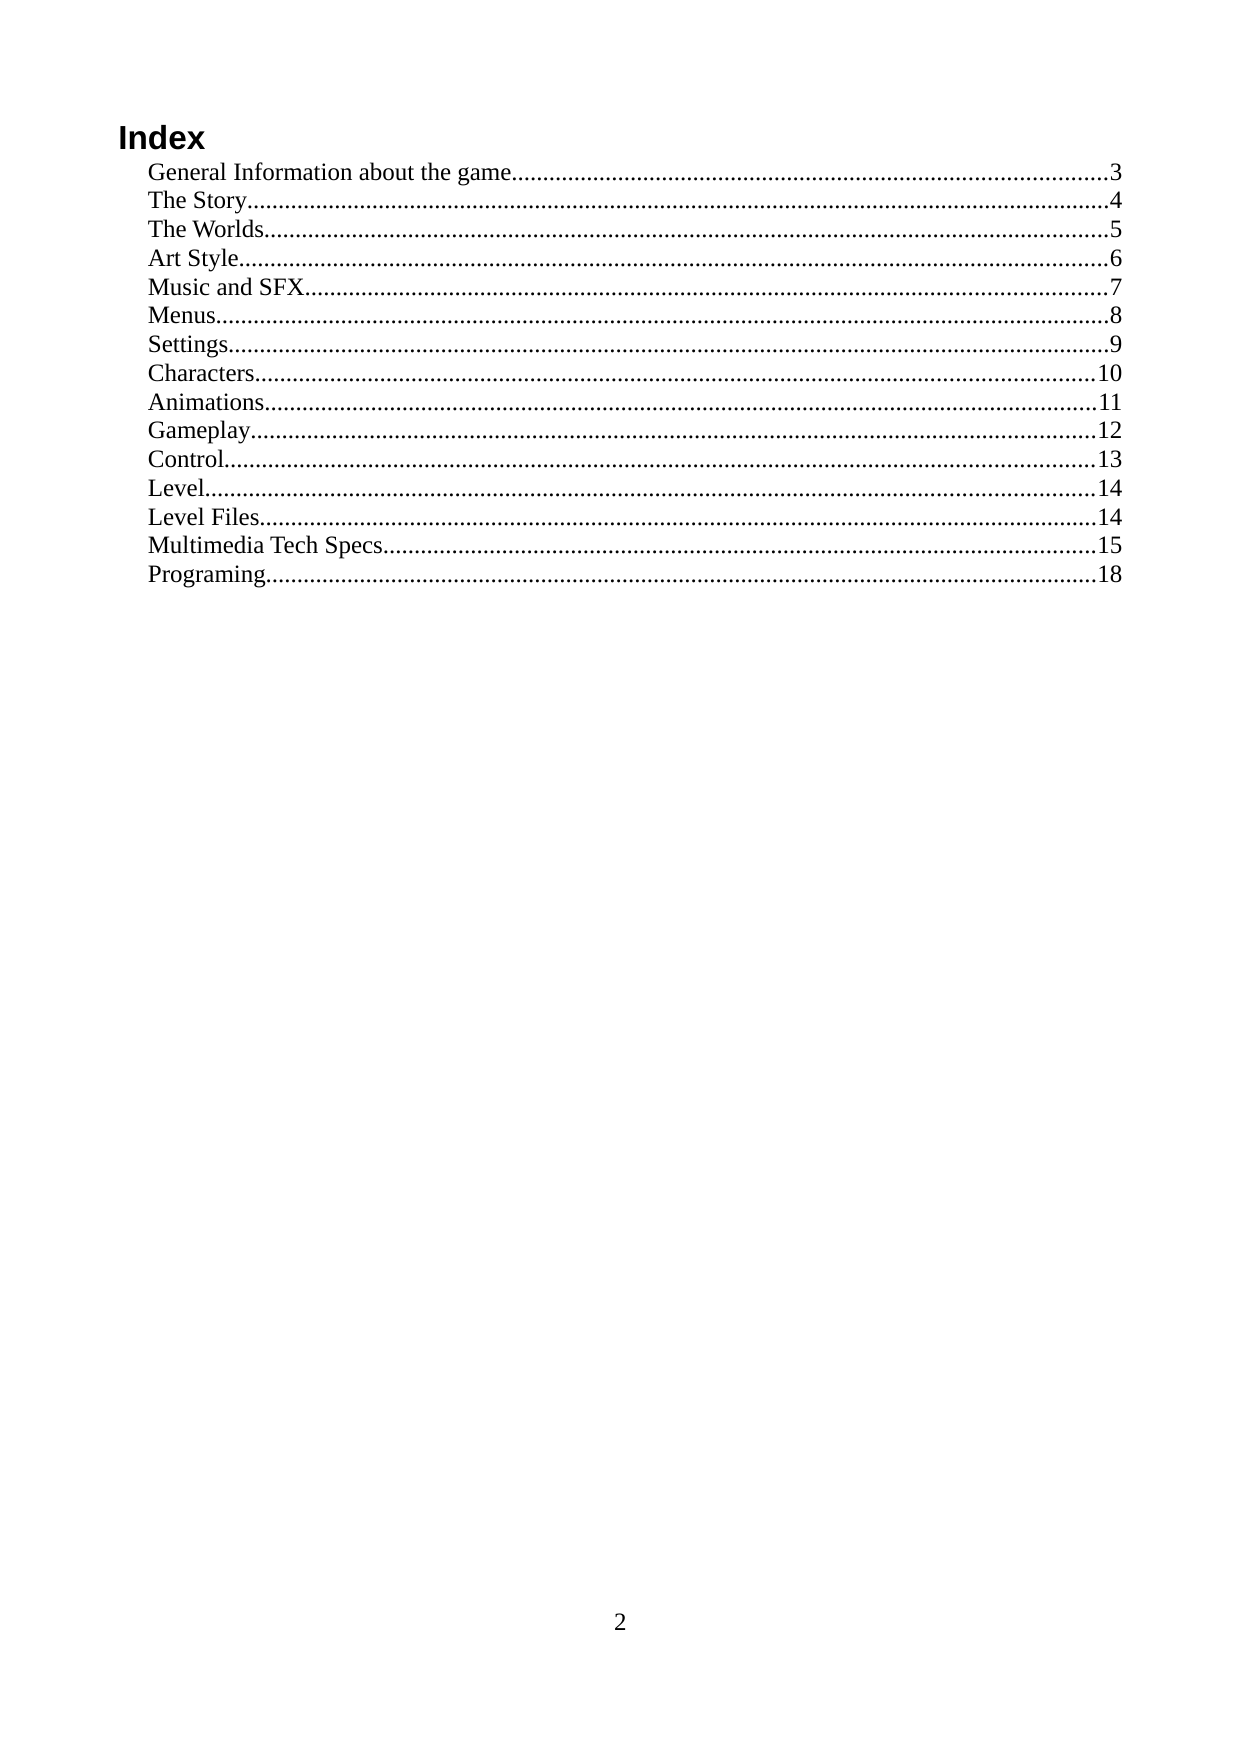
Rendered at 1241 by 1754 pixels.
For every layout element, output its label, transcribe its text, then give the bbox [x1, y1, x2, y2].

text Level 14 [148, 473, 1122, 502]
text The Worlds 5 [148, 214, 1122, 243]
text Menus 8 [148, 300, 1122, 329]
text General Information about the game 3 [148, 157, 1122, 185]
text Level Files 14 [148, 502, 1122, 530]
subtitle Index [118, 118, 1122, 157]
text Characters 10 [148, 358, 1122, 387]
text Control 13 [148, 444, 1122, 473]
text Music and SFX 7 [148, 272, 1122, 300]
text Multimedia Tech Specs 15 [148, 530, 1122, 559]
text Settings 9 [148, 329, 1122, 358]
text Animations 11 [148, 387, 1122, 415]
text Programing 18 [148, 559, 1122, 588]
text The Story 4 [148, 185, 1122, 214]
text Gameplay 12 [148, 415, 1122, 444]
text Art Style 6 [148, 243, 1122, 272]
